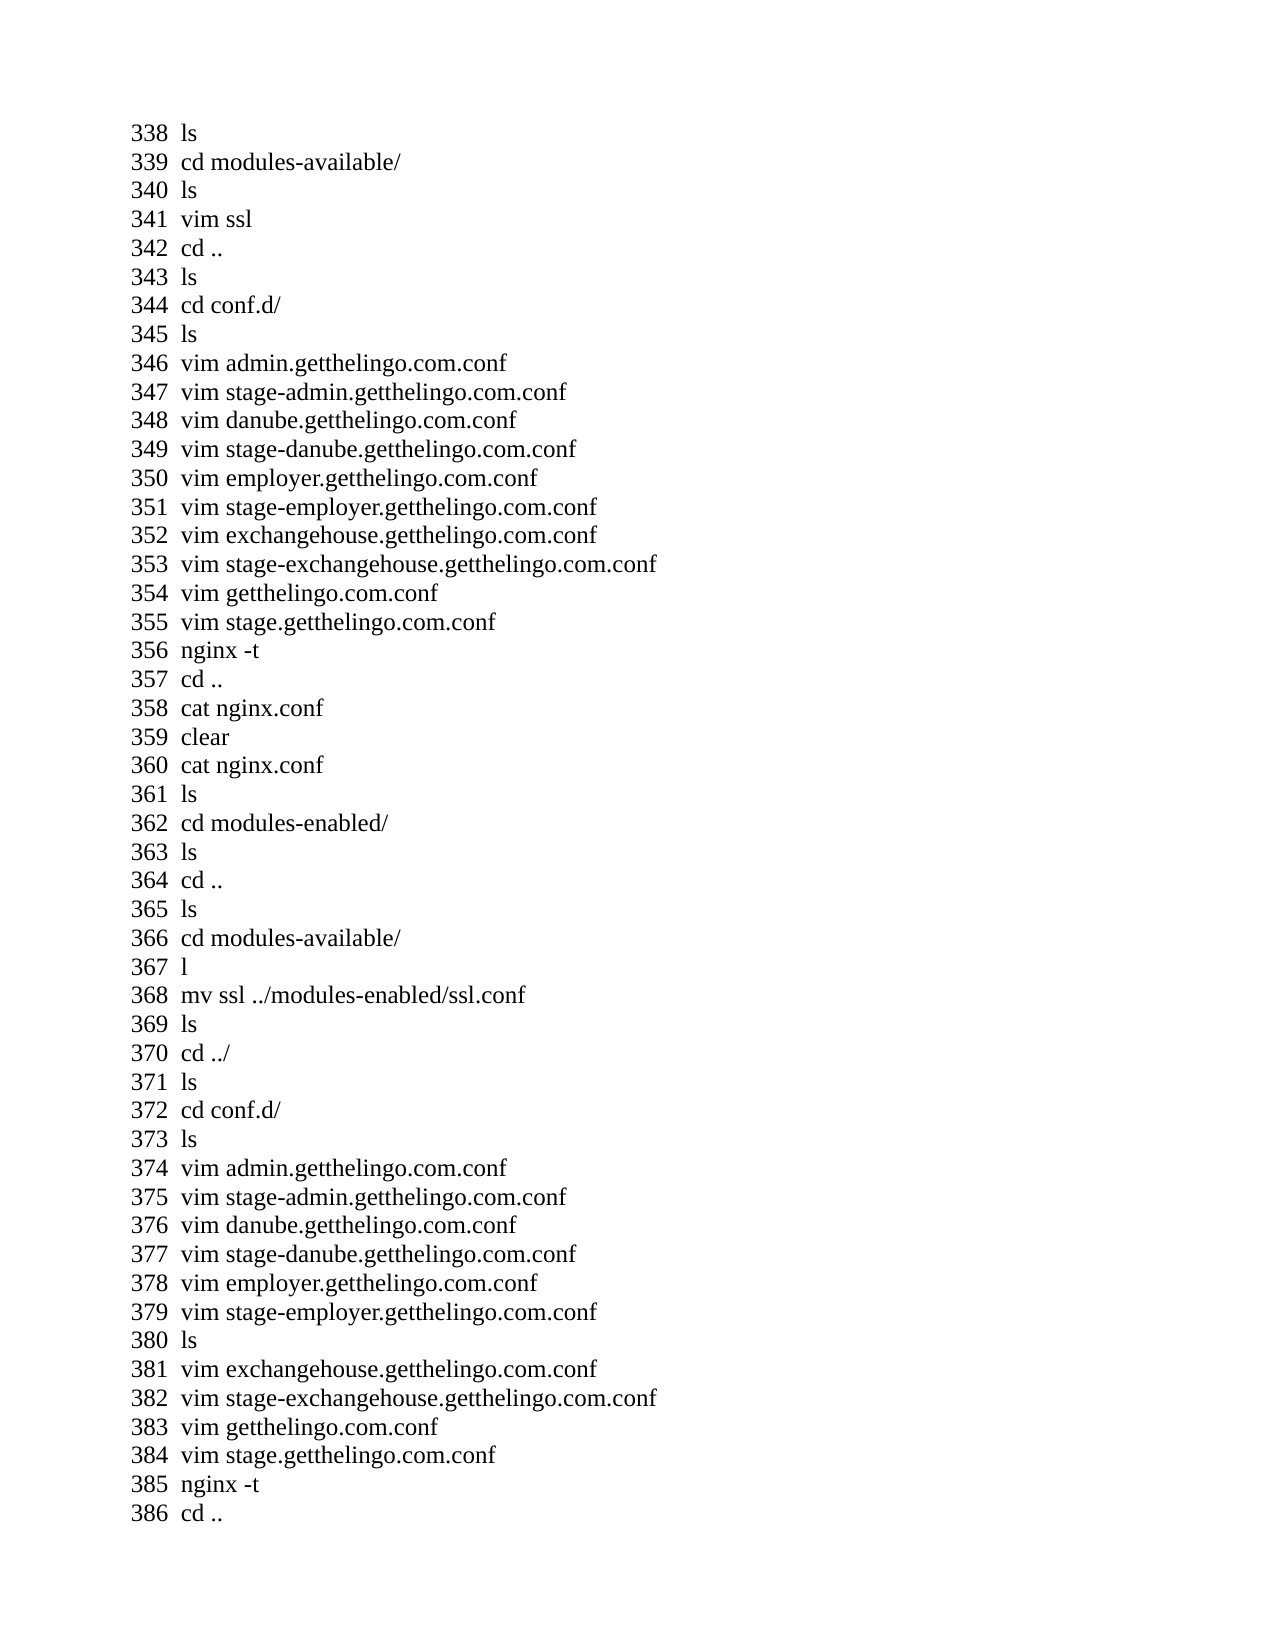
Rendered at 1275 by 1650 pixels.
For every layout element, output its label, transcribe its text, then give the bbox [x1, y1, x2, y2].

text 372 cd conf.d/ [118, 1096, 1157, 1124]
text 366 cd modules-available/ [118, 923, 1157, 952]
text 361 ls [118, 779, 1157, 808]
text 353 vim stage-exchangehouse.getthelingo.com.conf [118, 549, 1157, 578]
text 380 ls [118, 1326, 1157, 1354]
text 373 ls [118, 1124, 1157, 1153]
text 352 vim exchangehouse.getthelingo.com.conf [118, 521, 1157, 549]
text 374 vim admin.getthelingo.com.conf [118, 1153, 1157, 1182]
text 378 vim employer.getthelingo.com.conf [118, 1268, 1157, 1297]
text 339 cd modules-available/ [118, 147, 1157, 176]
text 369 ls [118, 1009, 1157, 1038]
text 384 vim stage.getthelingo.com.conf [118, 1441, 1157, 1469]
text 342 cd .. [118, 233, 1157, 262]
text 376 vim danube.getthelingo.com.conf [118, 1211, 1157, 1239]
text 344 cd conf.d/ [118, 291, 1157, 319]
text 367 l [118, 952, 1157, 981]
text 354 vim getthelingo.com.conf [118, 578, 1157, 607]
text 341 vim ssl [118, 204, 1157, 233]
text 346 vim admin.getthelingo.com.conf [118, 348, 1157, 377]
text 345 ls [118, 319, 1157, 348]
text 368 mv ssl ../modules-enabled/ssl.conf [118, 981, 1157, 1009]
text 351 vim stage-employer.getthelingo.com.conf [118, 492, 1157, 521]
text 370 cd ../ [118, 1038, 1157, 1067]
text 338 ls [118, 118, 1157, 147]
text 379 vim stage-employer.getthelingo.com.conf [118, 1297, 1157, 1326]
text 381 vim exchangehouse.getthelingo.com.conf [118, 1354, 1157, 1383]
text 371 ls [118, 1067, 1157, 1096]
text 350 vim employer.getthelingo.com.conf [118, 463, 1157, 492]
text 357 cd .. [118, 664, 1157, 693]
text 375 vim stage-admin.getthelingo.com.conf [118, 1182, 1157, 1211]
text 360 cat nginx.conf [118, 751, 1157, 779]
text 347 vim stage-admin.getthelingo.com.conf [118, 377, 1157, 406]
text 383 vim getthelingo.com.conf [118, 1412, 1157, 1441]
text 382 vim stage-exchangehouse.getthelingo.com.conf [118, 1383, 1157, 1412]
text 356 nginx -t [118, 636, 1157, 664]
text 364 cd .. [118, 866, 1157, 894]
text 343 ls [118, 262, 1157, 291]
text 348 vim danube.getthelingo.com.conf [118, 406, 1157, 434]
text 385 nginx -t [118, 1469, 1157, 1498]
text 386 cd .. [118, 1498, 1157, 1527]
text 359 clear [118, 722, 1157, 751]
text 363 ls [118, 837, 1157, 866]
text 355 vim stage.getthelingo.com.conf [118, 607, 1157, 636]
text 365 ls [118, 894, 1157, 923]
text 377 vim stage-danube.getthelingo.com.conf [118, 1239, 1157, 1268]
text 358 cat nginx.conf [118, 693, 1157, 722]
text 340 ls [118, 176, 1157, 204]
text 362 cd modules-enabled/ [118, 808, 1157, 837]
text 349 vim stage-danube.getthelingo.com.conf [118, 434, 1157, 463]
